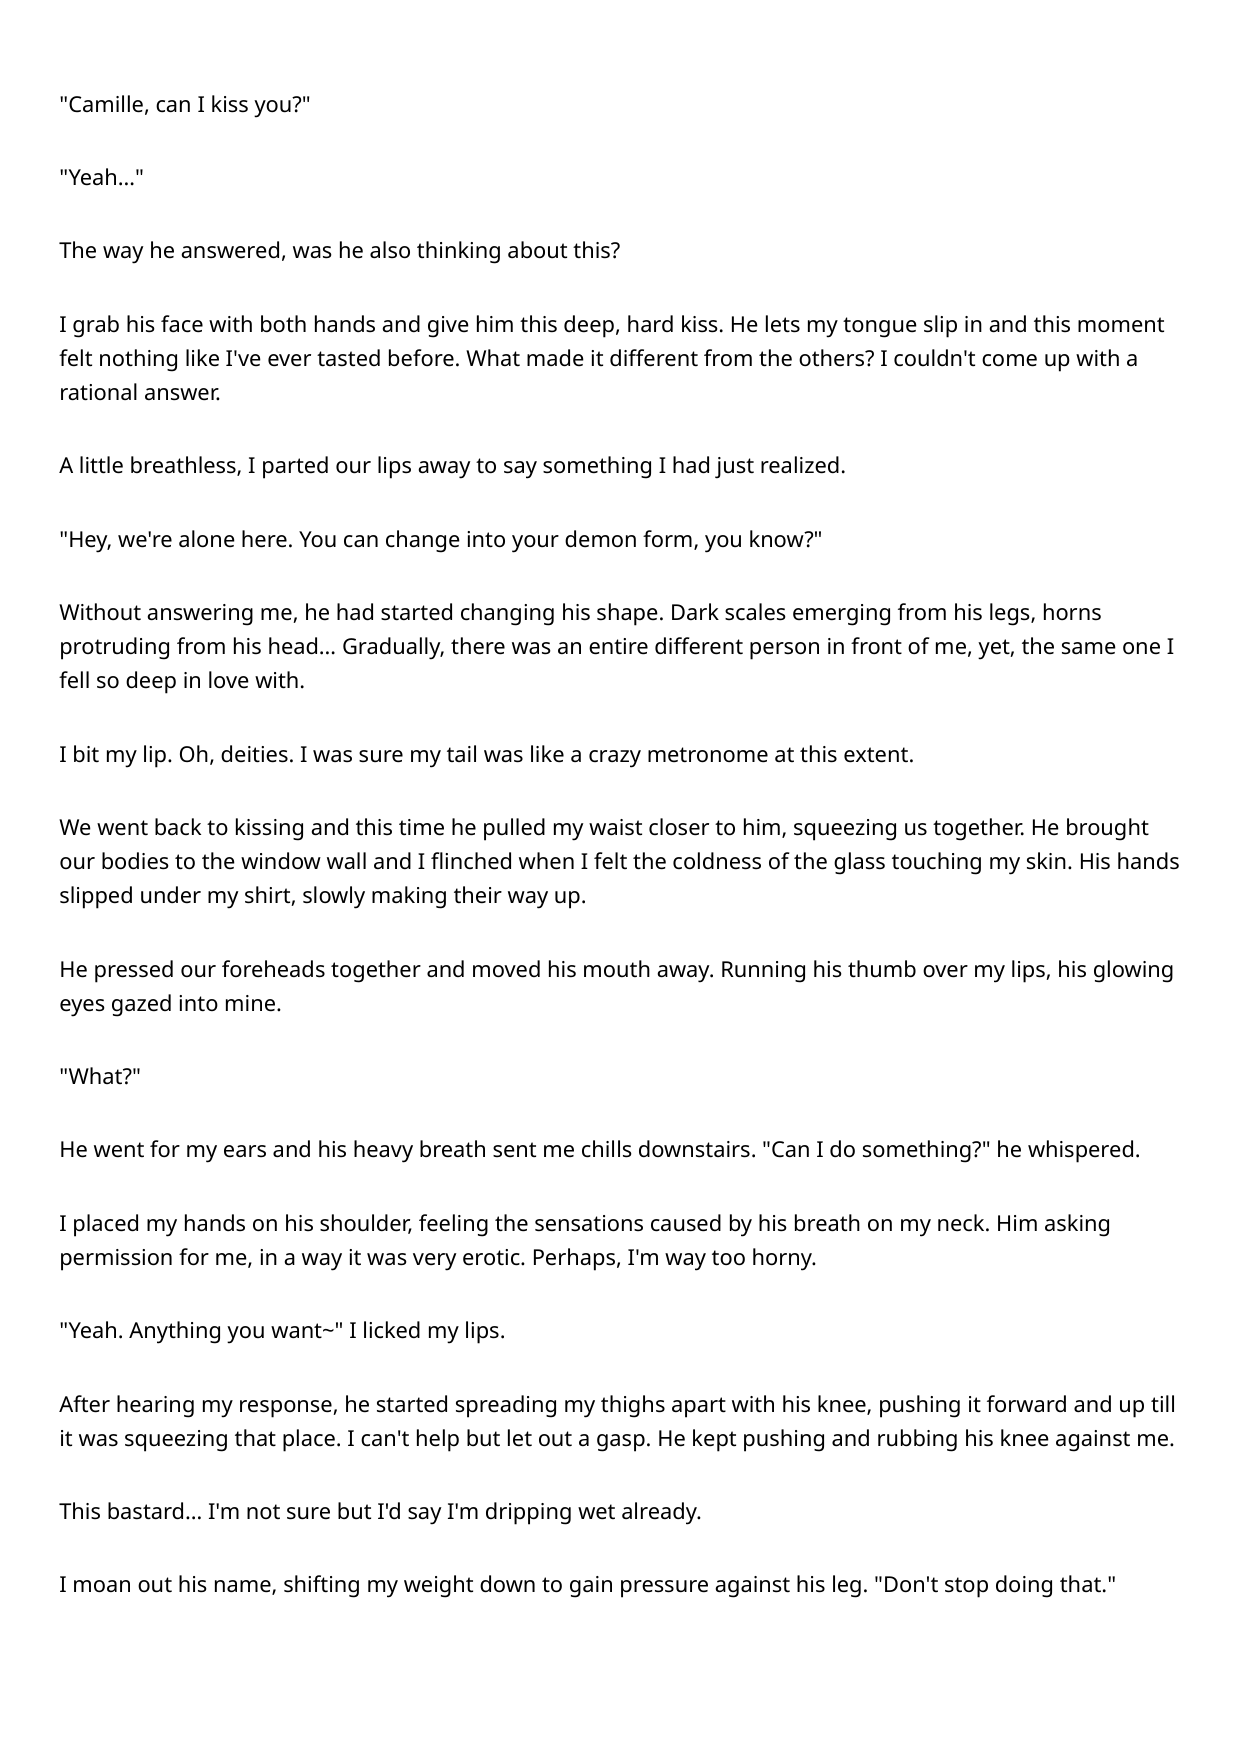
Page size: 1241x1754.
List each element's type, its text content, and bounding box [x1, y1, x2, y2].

text "Camille, can I kiss you?" "Yeah…" The way he answered, was he also thinking about this? I grab his face with both hands and give him this deep, hard kiss. He lets my tongue slip in and this moment felt nothing like I've ever tasted before. What made it different from the others? I couldn't come up with a rational answer. A little breathless, I parted our lips away to say something I had just realized. "Hey, we're alone here. You can change into your demon form, you know?" Without answering me, he had started changing his shape. Dark scales emerging from his legs, horns protruding from his head… Gradually, there was an entire different person in front of me, yet, the same one I fell so deep in love with. I bit my lip. Oh, deities. I was sure my tail was like a crazy metronome at this extent. We went back to kissing and this time he pulled my waist closer to him, squeezing us together. He brought our bodies to the window wall and I flinched when I felt the coldness of the glass touching my skin. His hands slipped under my shirt, slowly making their way up. He pressed our foreheads together and moved his mouth away. Running his thumb over my lips, his glowing eyes gazed into mine. "What?" He went for my ears and his heavy breath sent me chills downstairs. "Can I do something?" he whispered. I placed my hands on his shoulder, feeling the sensations caused by his breath on my neck. Him asking permission for me, in a way it was very erotic. Perhaps, I'm way too horny. "Yeah. Anything you want~" I licked my lips. After hearing my response, he started spreading my thighs apart with his knee, pushing it forward and up till it was squeezing that place. I can't help but let out a gasp. He kept pushing and rubbing his knee against me. This bastard… I'm not sure but I'd say I'm dripping wet already. I moan out his name, shifting my weight down to gain pressure against his leg. "Don't stop doing that." [59, 88, 1181, 1638]
